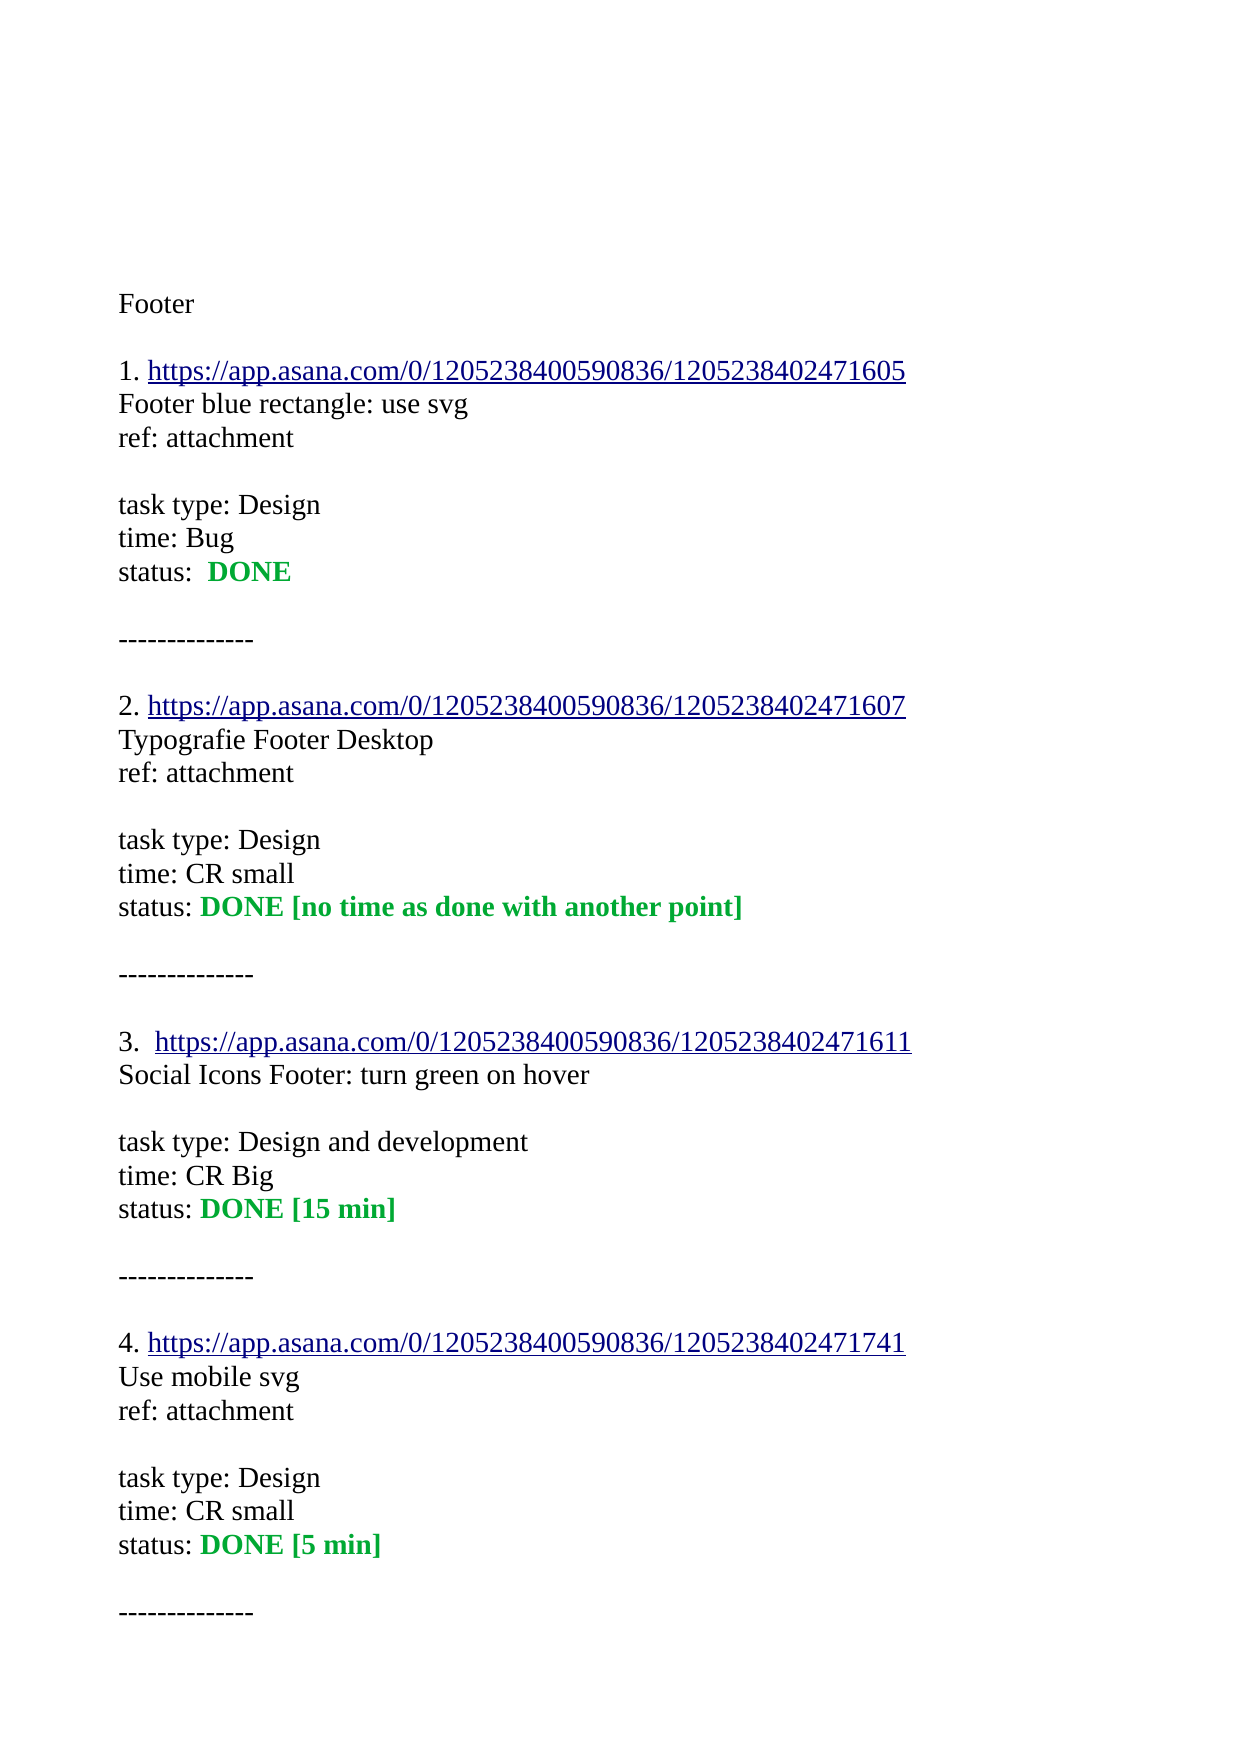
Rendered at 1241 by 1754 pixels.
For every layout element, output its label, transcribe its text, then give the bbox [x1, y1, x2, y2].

text ref: attachment [118, 420, 1122, 453]
text status: DONE [no time as done with another point] [118, 889, 1122, 923]
text time: CR small [118, 1493, 1122, 1527]
text task type: Design and development [118, 1124, 1122, 1158]
text 2. https://app.asana.com/0/1205238400590836/1205238402471607 [118, 688, 1122, 722]
text Typografie Footer Desktop [118, 722, 1122, 755]
text Social Icons Footer: turn green on hover [118, 1057, 1122, 1091]
text status: DONE [15 min] [118, 1191, 1122, 1225]
text 1. https://app.asana.com/0/1205238400590836/1205238402471605 [118, 353, 1122, 386]
text status: DONE [118, 554, 1122, 588]
text -------------- [118, 957, 1122, 990]
text time: CR small [118, 856, 1122, 889]
text Use mobile svg [118, 1359, 1122, 1393]
text -------------- [118, 621, 1122, 655]
text 4. https://app.asana.com/0/1205238400590836/1205238402471741 [118, 1326, 1122, 1359]
text task type: Design [118, 1460, 1122, 1493]
text task type: Design [118, 487, 1122, 521]
text ref: attachment [118, 755, 1122, 789]
text -------------- [118, 1594, 1122, 1627]
text -------------- [118, 1258, 1122, 1292]
text status: DONE [5 min] [118, 1527, 1122, 1560]
text time: Bug [118, 521, 1122, 554]
text 3. https://app.asana.com/0/1205238400590836/1205238402471611 [118, 1024, 1122, 1057]
text time: CR Big [118, 1158, 1122, 1191]
text Footer blue rectangle: use svg [118, 386, 1122, 420]
text task type: Design [118, 822, 1122, 856]
text ref: attachment [118, 1393, 1122, 1426]
text Footer [118, 286, 1122, 319]
